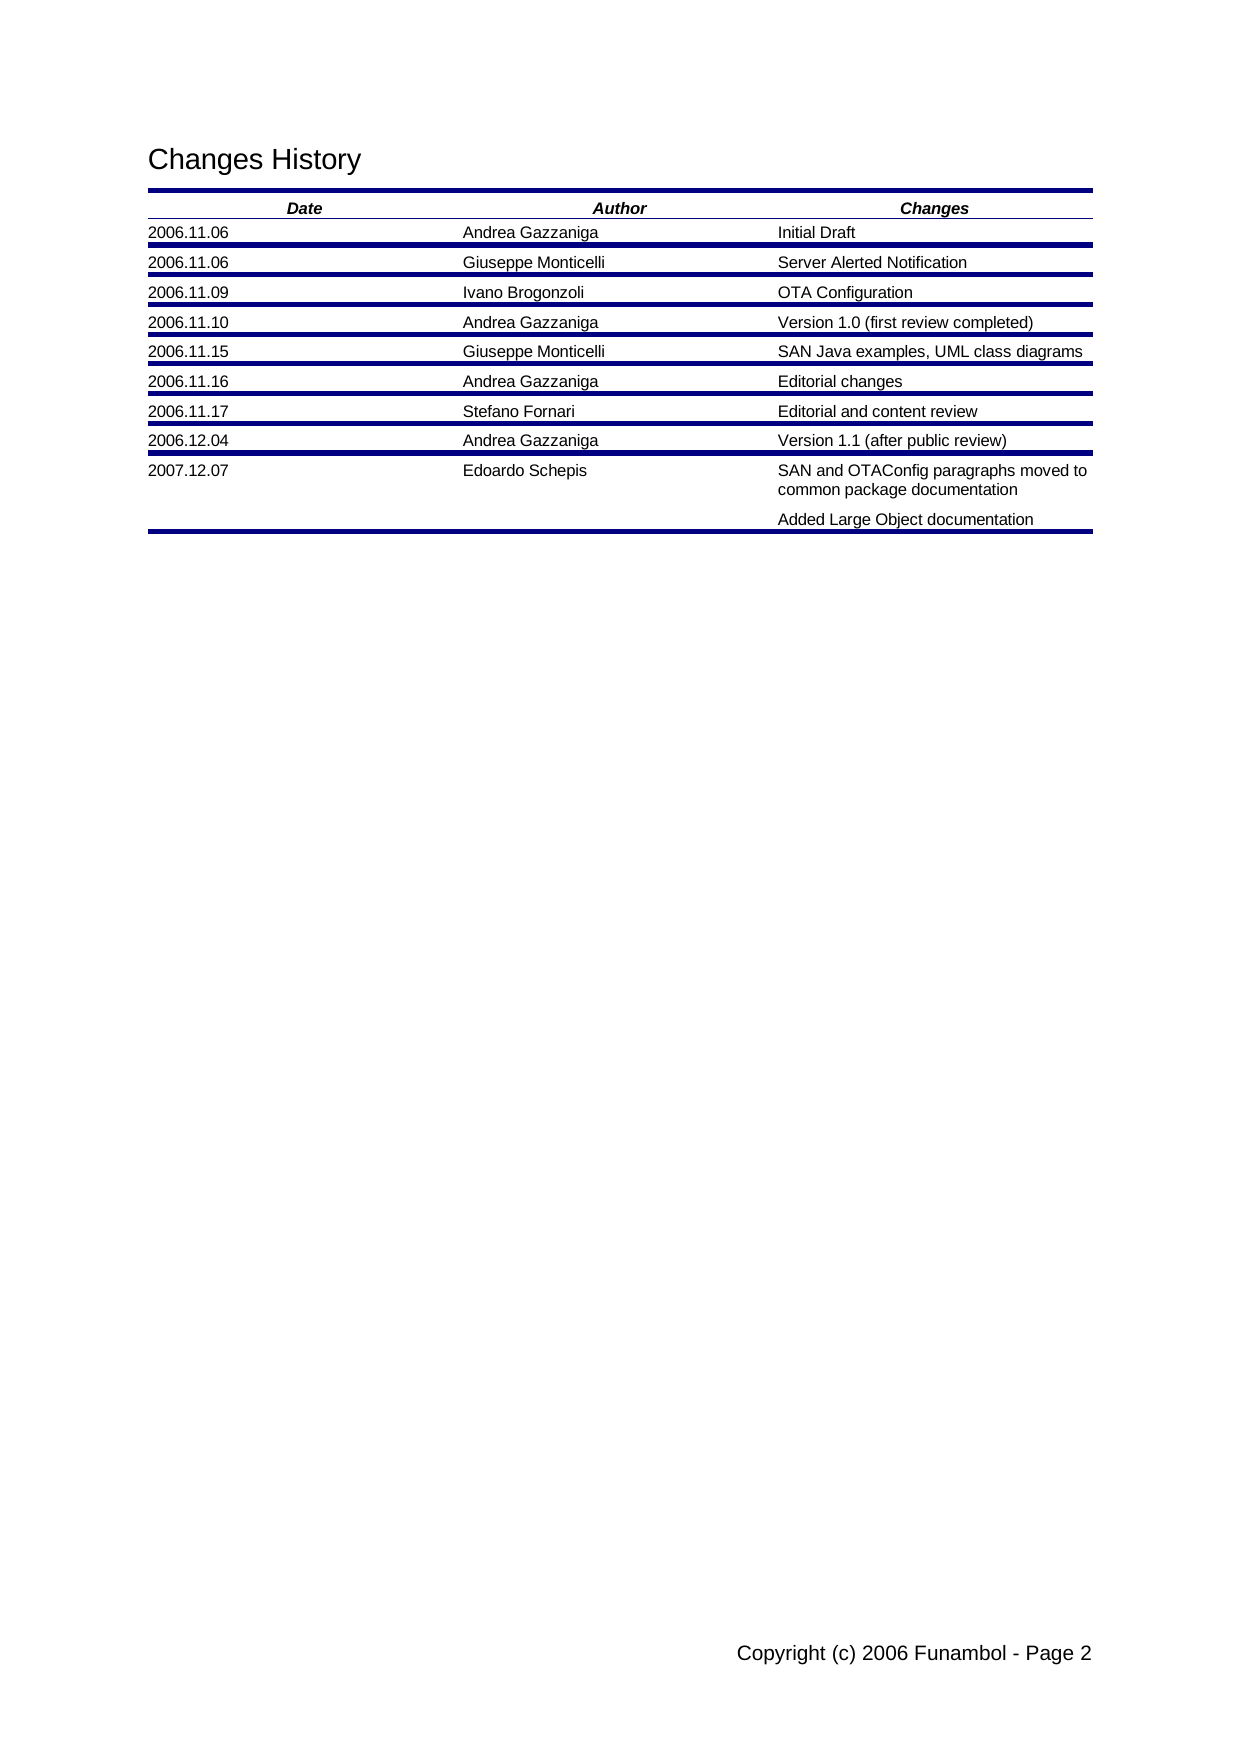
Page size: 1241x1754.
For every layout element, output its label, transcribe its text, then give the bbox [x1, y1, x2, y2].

table_cell 2006.11.10 [148, 307, 463, 332]
table_header Author [463, 193, 778, 218]
subtitle Changes History [148, 143, 1093, 176]
table_cell Edoardo Schepis [463, 456, 778, 529]
table_cell 2006.11.17 [148, 396, 463, 421]
table_cell Version 1.1 (after public review) [778, 426, 1093, 450]
table_cell Andrea Gazzaniga [463, 307, 778, 332]
table_cell Giuseppe Monticelli [463, 248, 778, 272]
table_cell 2006.11.06 [148, 248, 463, 272]
table_cell Andrea Gazzaniga [463, 426, 778, 450]
table_cell 2006.12.04 [148, 426, 463, 450]
table_cell 2006.11.16 [148, 366, 463, 391]
table_cell 2006.11.15 [148, 337, 463, 361]
table_header Changes [778, 193, 1093, 218]
table_cell Ivano Brogonzoli [463, 278, 778, 302]
table_cell Giuseppe Monticelli [463, 337, 778, 361]
table_cell SAN Java examples, UML class diagrams [778, 337, 1093, 361]
table_cell Andrea Gazzaniga [463, 366, 778, 391]
table_cell Andrea Gazzaniga [463, 219, 778, 242]
table_cell SAN and OTAConfig paragraphs moved to common package documentation Added Large Object documentation [778, 456, 1093, 529]
table_cell 2006.11.06 [148, 219, 463, 242]
table_header Date [148, 193, 463, 218]
table_cell Server Alerted Notification [778, 248, 1093, 272]
table_cell 2007.12.07 [148, 456, 463, 529]
table_cell Stefano Fornari [463, 396, 778, 421]
table_cell Initial Draft [778, 219, 1093, 242]
table_cell Editorial changes [778, 366, 1093, 391]
table_cell Editorial and content review [778, 396, 1093, 421]
table_cell 2006.11.09 [148, 278, 463, 302]
table_cell Version 1.0 (first review completed) [778, 307, 1093, 332]
table_cell OTA Configuration [778, 278, 1093, 302]
